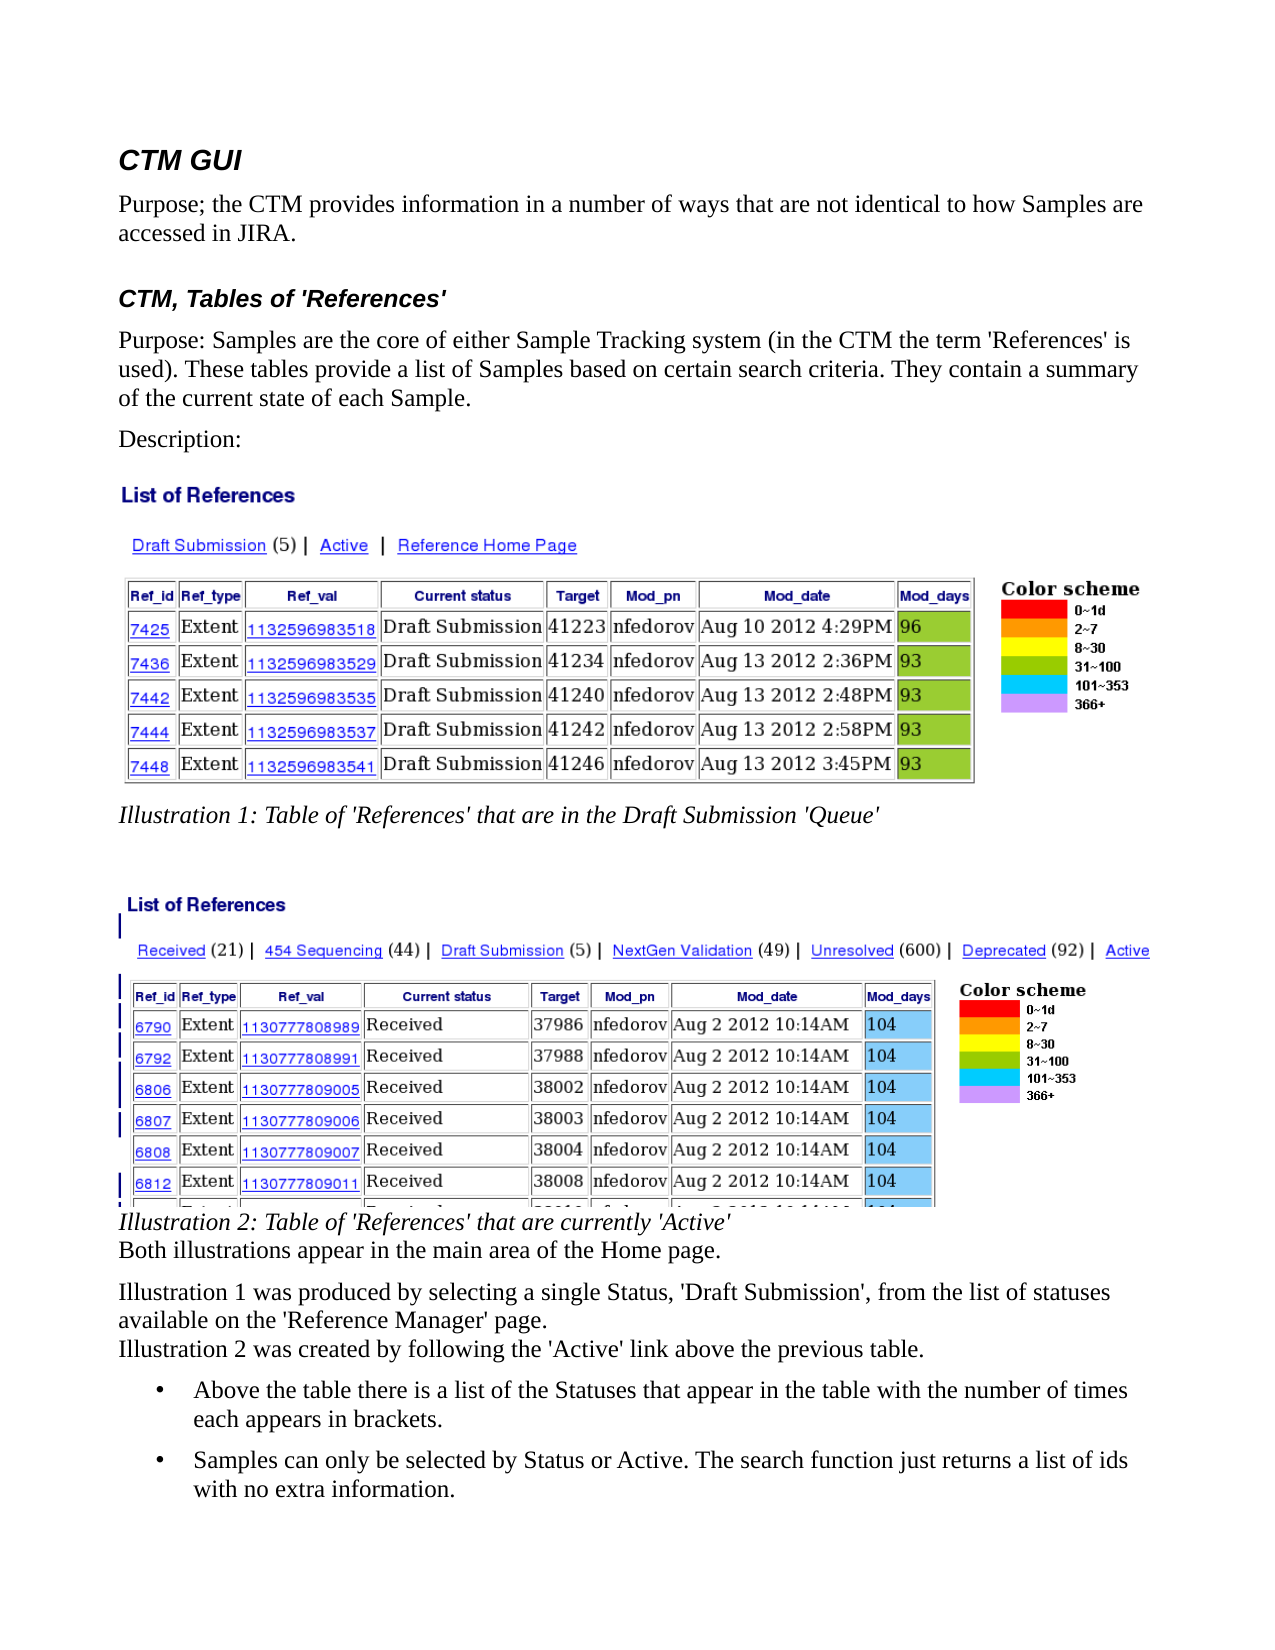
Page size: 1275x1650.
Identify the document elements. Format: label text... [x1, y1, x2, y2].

list Above the table there is a list of the Statuses that appear in the table with the number of times each appears in brackets. [156, 1375, 1157, 1433]
text [118, 870, 1157, 882]
text Description: [118, 424, 1157, 453]
picture [118, 882, 1158, 1207]
picture [118, 477, 1158, 800]
text Illustration 2 was created by following the 'Active' link above the previous table. [118, 1334, 1157, 1363]
text Illustration 1: Table of 'References' that are in the Draft Submission 'Queue' [118, 800, 1157, 829]
text Illustration 1 was produced by selecting a single Status, 'Draft Submission', from the list of statuses available on the 'Reference Manager' page. [118, 1277, 1157, 1334]
subtitle CTM, Tables of 'References' [118, 284, 1157, 313]
text Purpose; the CTM provides information in a number of ways that are not identical to how Samples are accessed in JIRA. [118, 189, 1157, 247]
text Illustration 2: Table of 'References' that are currently 'Active' [118, 1207, 1157, 1235]
list Samples can only be selected by Status or Active. The search function just returns a list of ids with no extra information. [156, 1445, 1157, 1503]
text Both illustrations appear in the main area of the Home page. [118, 1235, 1157, 1264]
text Purpose: Samples are the core of either Sample Tracking system (in the CTM the term 'References' is used). These tables provide a list of Samples based on certain search criteria. They contain a summary of the current state of each Sample. [118, 325, 1157, 411]
subtitle CTM GUI [118, 143, 1157, 177]
